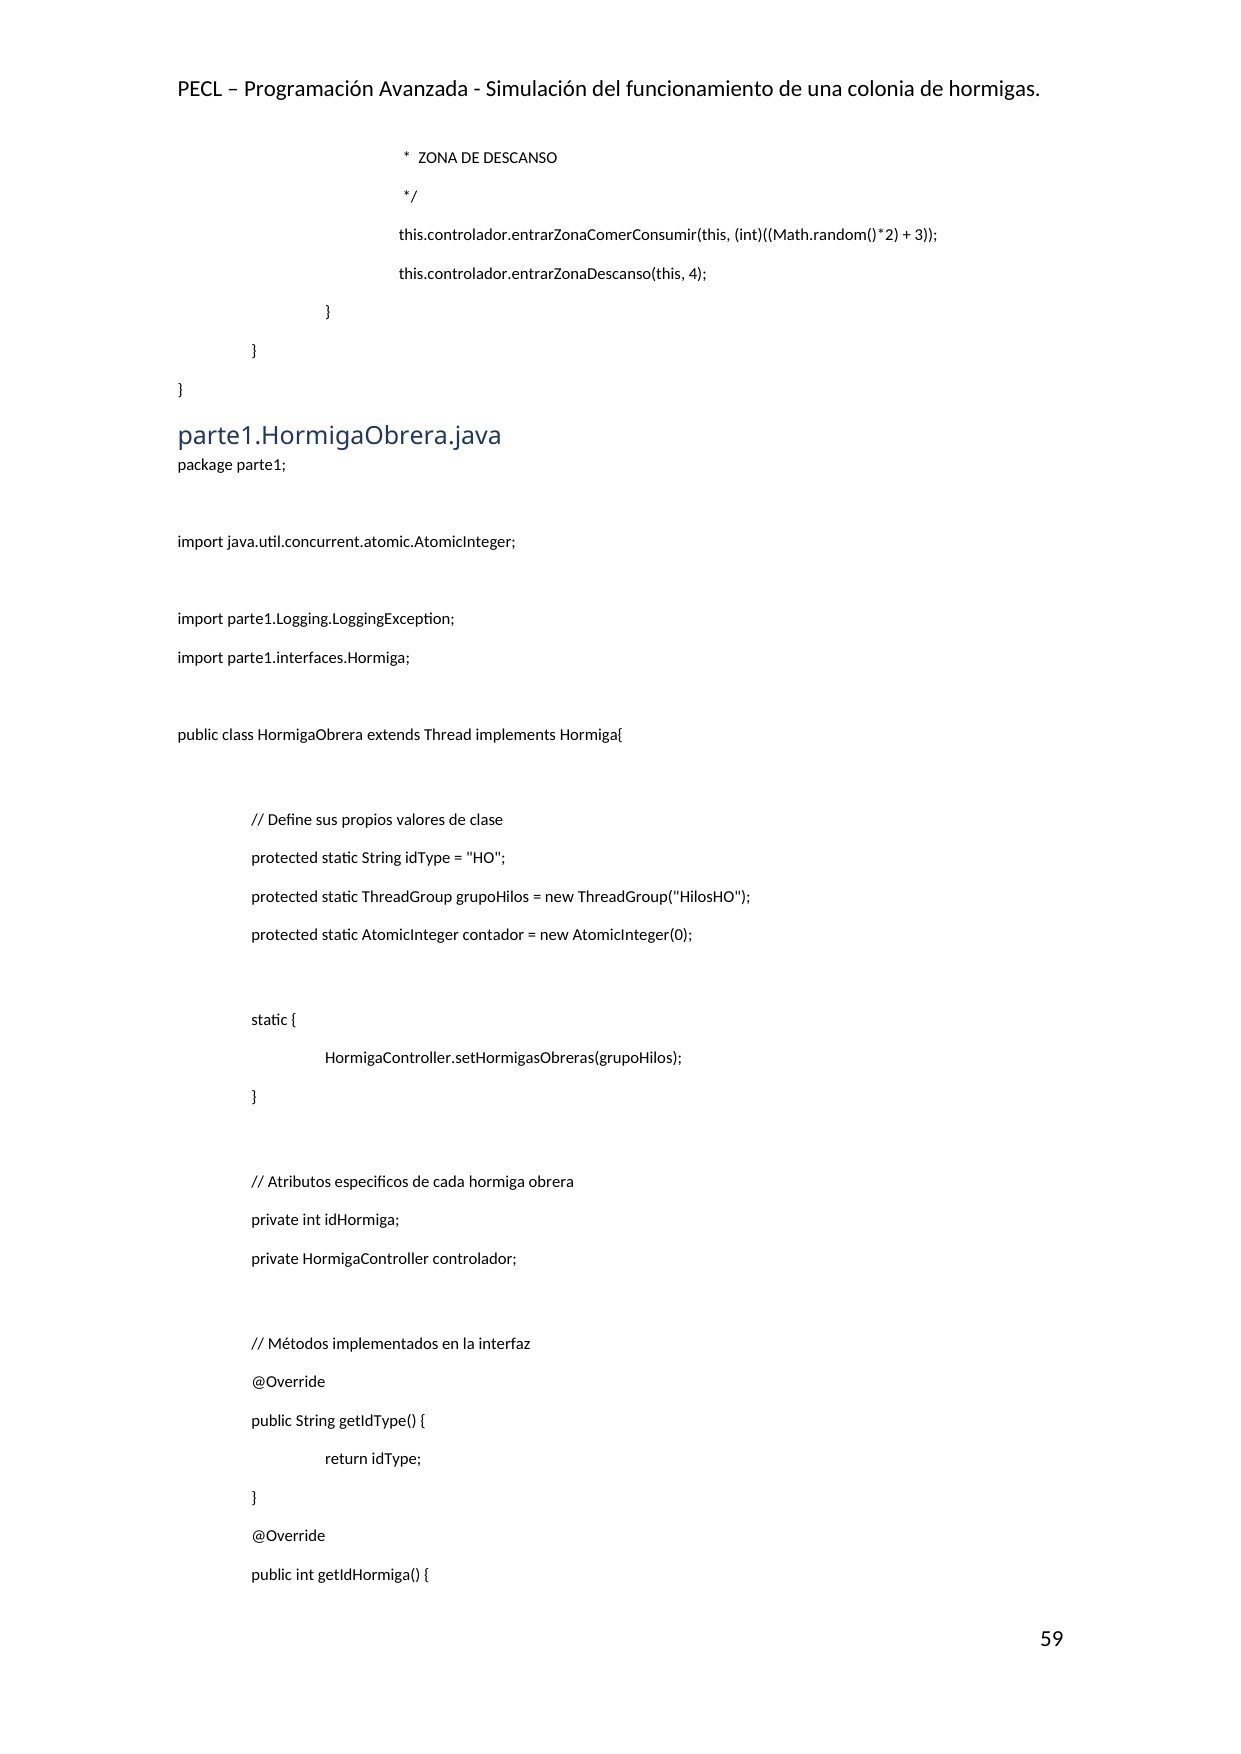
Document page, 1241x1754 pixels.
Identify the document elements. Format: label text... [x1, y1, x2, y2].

text // Atributos especificos de cada hormiga obrera [177, 1171, 1063, 1191]
text HormigaController.setHormigasObreras(grupoHilos); [177, 1048, 1063, 1068]
text } [177, 1487, 1063, 1507]
text */ [177, 186, 1063, 206]
text } [177, 1086, 1063, 1107]
text this.controlador.entrarZonaDescanso(this, 4); [177, 263, 1063, 283]
text import parte1.Logging.LoggingException; [177, 608, 1063, 629]
text * ZONA DE DESCANSO [177, 148, 1063, 168]
text public int getIdHormiga() { [177, 1564, 1063, 1584]
text protected static AtomicInteger contador = new AtomicInteger(0); [177, 924, 1063, 945]
text @Override [177, 1526, 1063, 1546]
text } [177, 379, 1063, 399]
text import java.util.concurrent.atomic.AtomicInteger; [177, 531, 1063, 552]
text package parte1; [177, 454, 1063, 474]
text // Métodos implementados en la interfaz [177, 1333, 1063, 1353]
text import parte1.interfaces.Hormiga; [177, 647, 1063, 667]
text this.controlador.entrarZonaComerConsumir(this, (int)((Math.random()*2) + 3)); [177, 225, 1063, 245]
text public String getIdType() { [177, 1410, 1063, 1430]
text // Define sus propios valores de clase [177, 809, 1063, 829]
text @Override [177, 1371, 1063, 1392]
text return idType; [177, 1448, 1063, 1469]
text protected static ThreadGroup grupoHilos = new ThreadGroup("HilosHO"); [177, 886, 1063, 906]
text private int idHormiga; [177, 1209, 1063, 1230]
text static { [177, 1009, 1063, 1029]
subtitle parte1.HormigaObrera.java [177, 417, 1063, 451]
text } [177, 340, 1063, 361]
text protected static String idType = "HO"; [177, 847, 1063, 868]
text } [177, 302, 1063, 322]
text private HormigaController controlador; [177, 1248, 1063, 1268]
text public class HormigaObrera extends Thread implements Hormiga{ [177, 724, 1063, 744]
